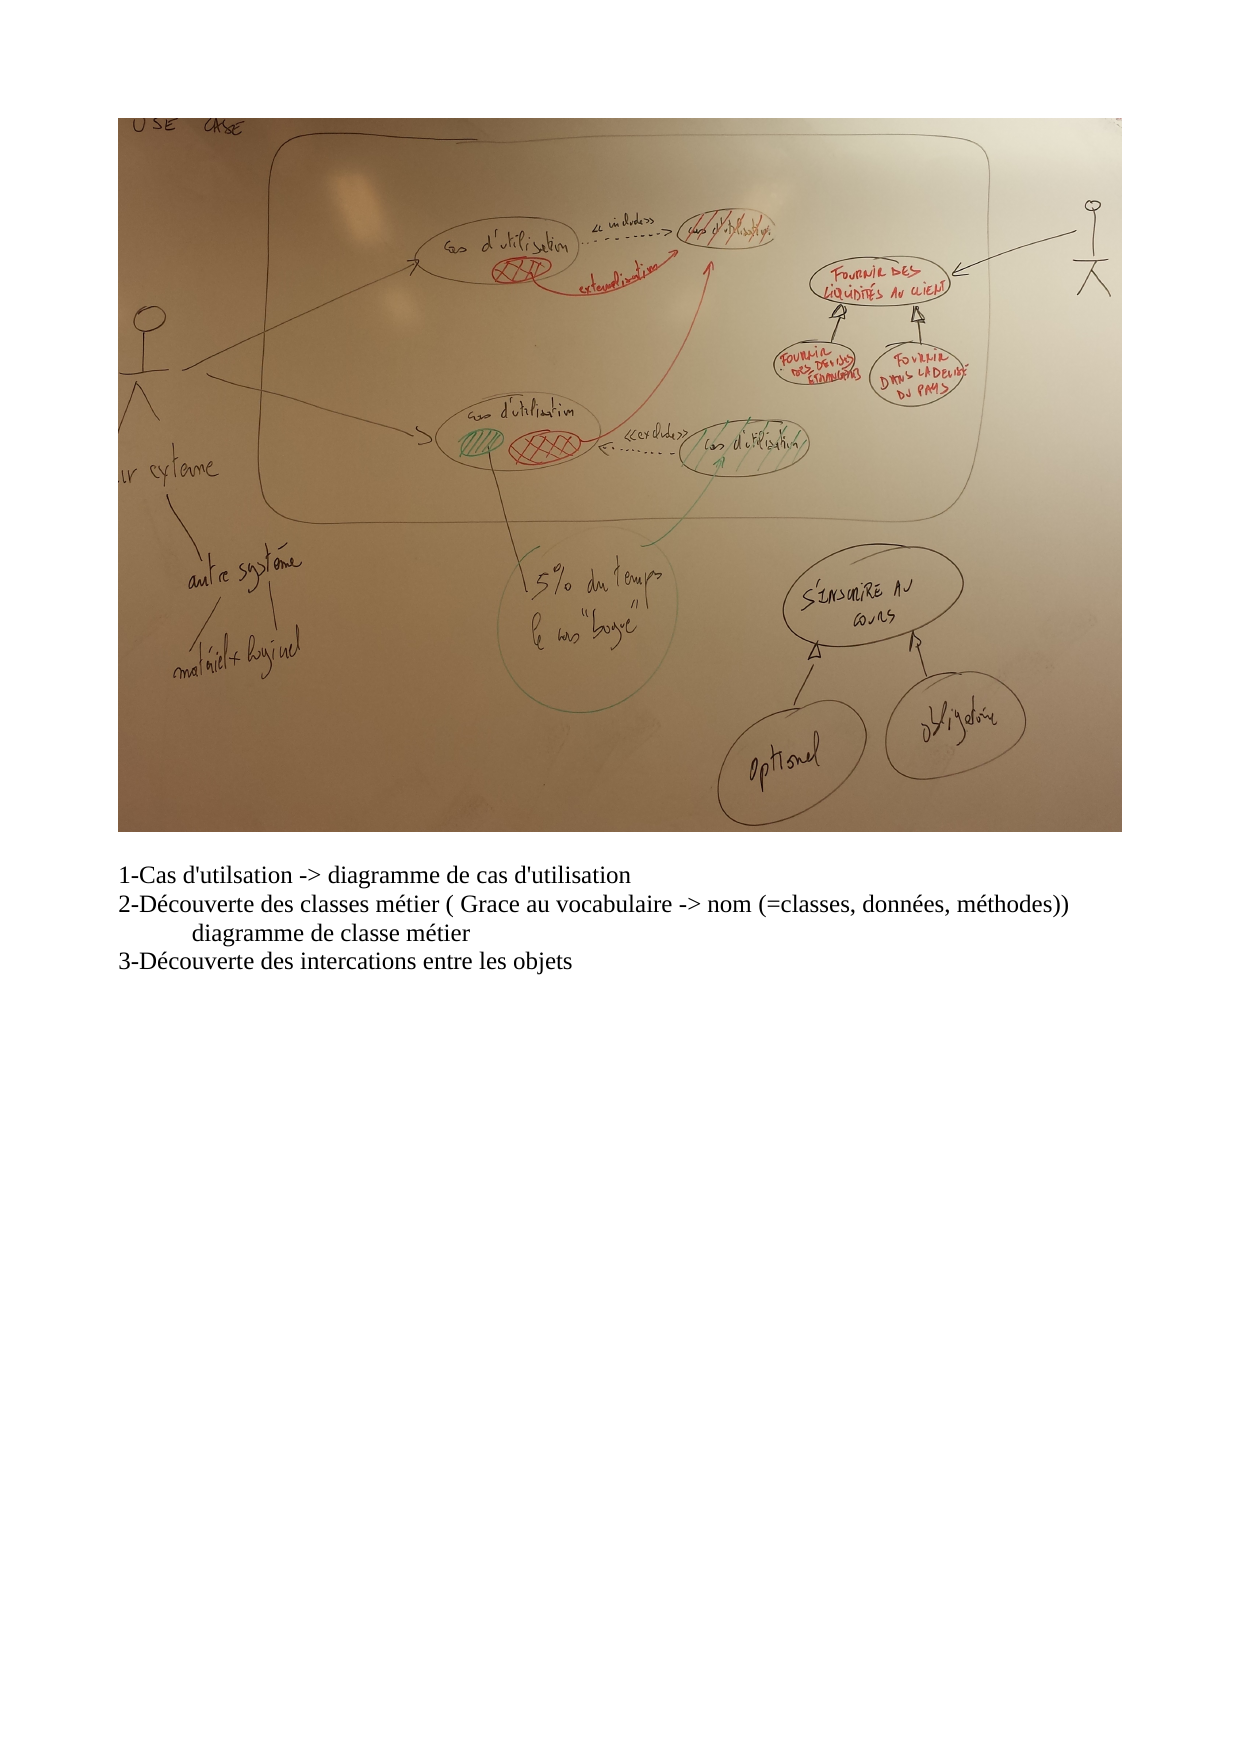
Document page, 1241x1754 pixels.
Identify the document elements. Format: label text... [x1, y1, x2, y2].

text 3-Découverte des intercations entre les objets [118, 946, 1122, 975]
text 1-Cas d'utilsation -> diagramme de cas d'utilisation [118, 860, 1122, 889]
picture [118, 118, 1122, 832]
text 2-Découverte des classes métier ( Grace au vocabulaire -> nom (=classes, données, méthodes)) diagramme de classe métier [118, 889, 1122, 946]
